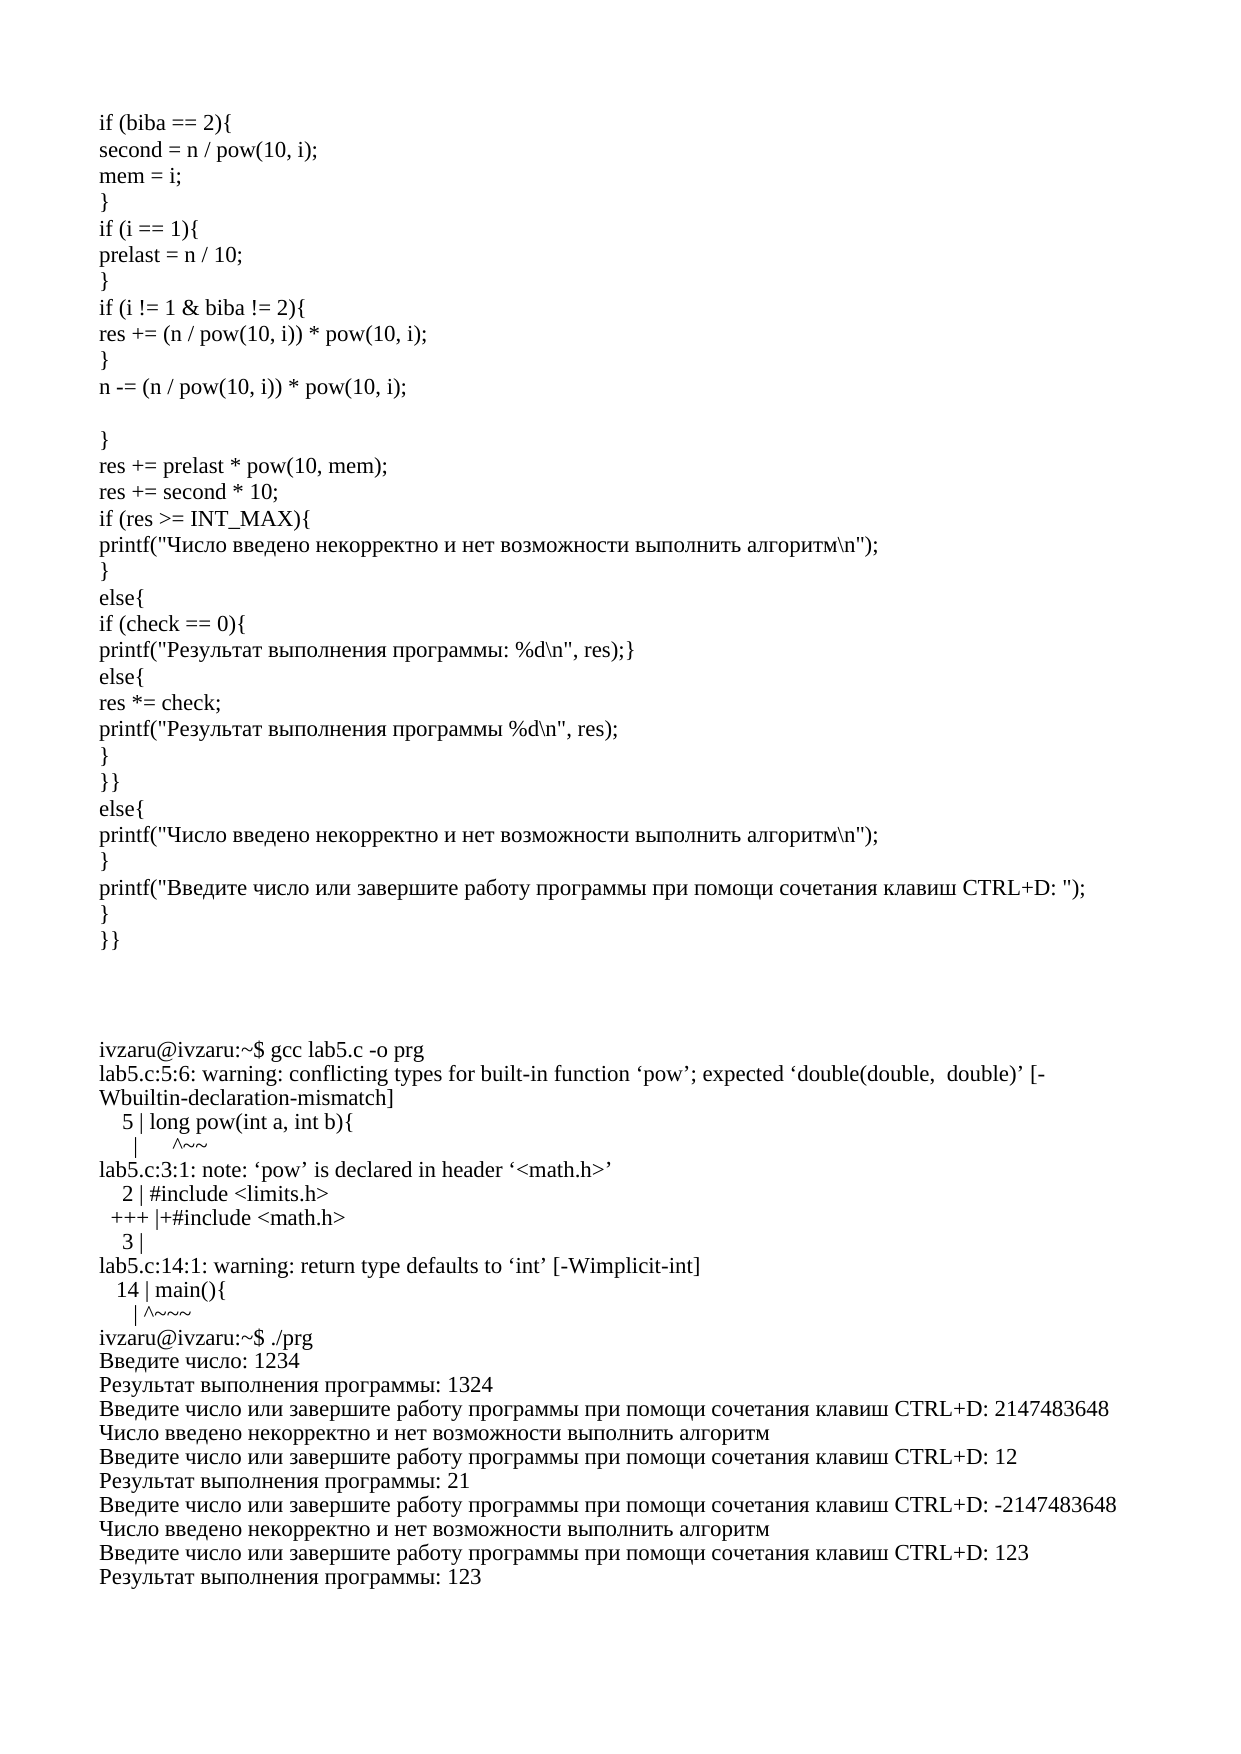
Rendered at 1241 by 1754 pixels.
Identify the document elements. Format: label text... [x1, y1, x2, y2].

text res += prelast * pow(10, mem); [99, 452, 1127, 478]
text res += (n / pow(10, i)) * pow(10, i); [99, 320, 1127, 347]
text Результат выполнения программы: 1324 [99, 1374, 1127, 1398]
text if (i != 1 & biba != 2){ [99, 294, 1127, 320]
text n -= (n / pow(10, i)) * pow(10, i); [99, 373, 1127, 399]
text else{ [99, 663, 1127, 689]
text Введите число или завершите работу программы при помощи сочетания клавиш CTRL+D: 123 [99, 1541, 1127, 1565]
text Число введено некорректно и нет возможности выполнить алгоритм [99, 1517, 1127, 1541]
text Число введено некорректно и нет возможности выполнить алгоритм [99, 1422, 1127, 1446]
text if (check == 0){ [99, 610, 1127, 636]
text res += second * 10; [99, 478, 1127, 505]
text Результат выполнения программы: 123 [99, 1565, 1127, 1589]
text ivzaru@ivzaru:~$ ./prg [99, 1326, 1127, 1350]
text } [99, 557, 1127, 584]
text printf("Результат выполнения программы: %d\n", res);} [99, 636, 1127, 663]
text lab5.c:3:1: note: ‘pow’ is declared in header ‘<math.h>’ [99, 1158, 1127, 1182]
text prelast = n / 10; [99, 241, 1127, 267]
text +++ |+#include <math.h> [99, 1206, 1127, 1230]
text res *= check; [99, 689, 1127, 716]
text | ^~~ [99, 1134, 1127, 1158]
text } [99, 900, 1127, 926]
text printf("Число введено некорректно и нет возможности выполнить алгоритм\n"); [99, 821, 1127, 847]
text if (i == 1){ [99, 215, 1127, 241]
text Введите число или завершите работу программы при помощи сочетания клавиш CTRL+D: 12 [99, 1446, 1127, 1469]
text printf("Результат выполнения программы %d\n", res); [99, 716, 1127, 742]
text 3 | [99, 1230, 1127, 1254]
text lab5.c:14:1: warning: return type defaults to ‘int’ [-Wimplicit-int] [99, 1254, 1127, 1278]
text } [99, 267, 1127, 294]
text else{ [99, 794, 1127, 821]
text printf("Введите число или завершите работу программы при помощи сочетания клавиш CTRL+D: "); [99, 874, 1127, 900]
text mem = i; [99, 162, 1127, 188]
text | ^~~~ [99, 1302, 1127, 1326]
text } [99, 847, 1127, 874]
text } [99, 742, 1127, 768]
text if (biba == 2){ [99, 109, 1127, 136]
text second = n / pow(10, i); [99, 136, 1127, 162]
text 5 | long pow(int a, int b){ [99, 1110, 1127, 1134]
text ivzaru@ivzaru:~$ gcc lab5.c -o prg [99, 1038, 1127, 1062]
text } [99, 347, 1127, 373]
text }} [99, 926, 1127, 953]
text 14 | main(){ [99, 1278, 1127, 1302]
text Результат выполнения программы: 21 [99, 1469, 1127, 1493]
text Введите число или завершите работу программы при помощи сочетания клавиш CTRL+D: -2147483648 [99, 1493, 1127, 1517]
text lab5.c:5:6: warning: conflicting types for built-in function ‘pow’; expected ‘double(double, double)’ [-Wbuiltin-declaration-mismatch] [99, 1062, 1127, 1110]
text } [99, 426, 1127, 452]
text if (res >= INT_MAX){ [99, 505, 1127, 531]
text printf("Число введено некорректно и нет возможности выполнить алгоритм\n"); [99, 531, 1127, 557]
text } [99, 188, 1127, 215]
text Введите число или завершите работу программы при помощи сочетания клавиш CTRL+D: 2147483648 [99, 1398, 1127, 1422]
text 2 | #include <limits.h> [99, 1182, 1127, 1206]
text else{ [99, 584, 1127, 610]
text Введите число: 1234 [99, 1350, 1127, 1374]
text }} [99, 768, 1127, 794]
